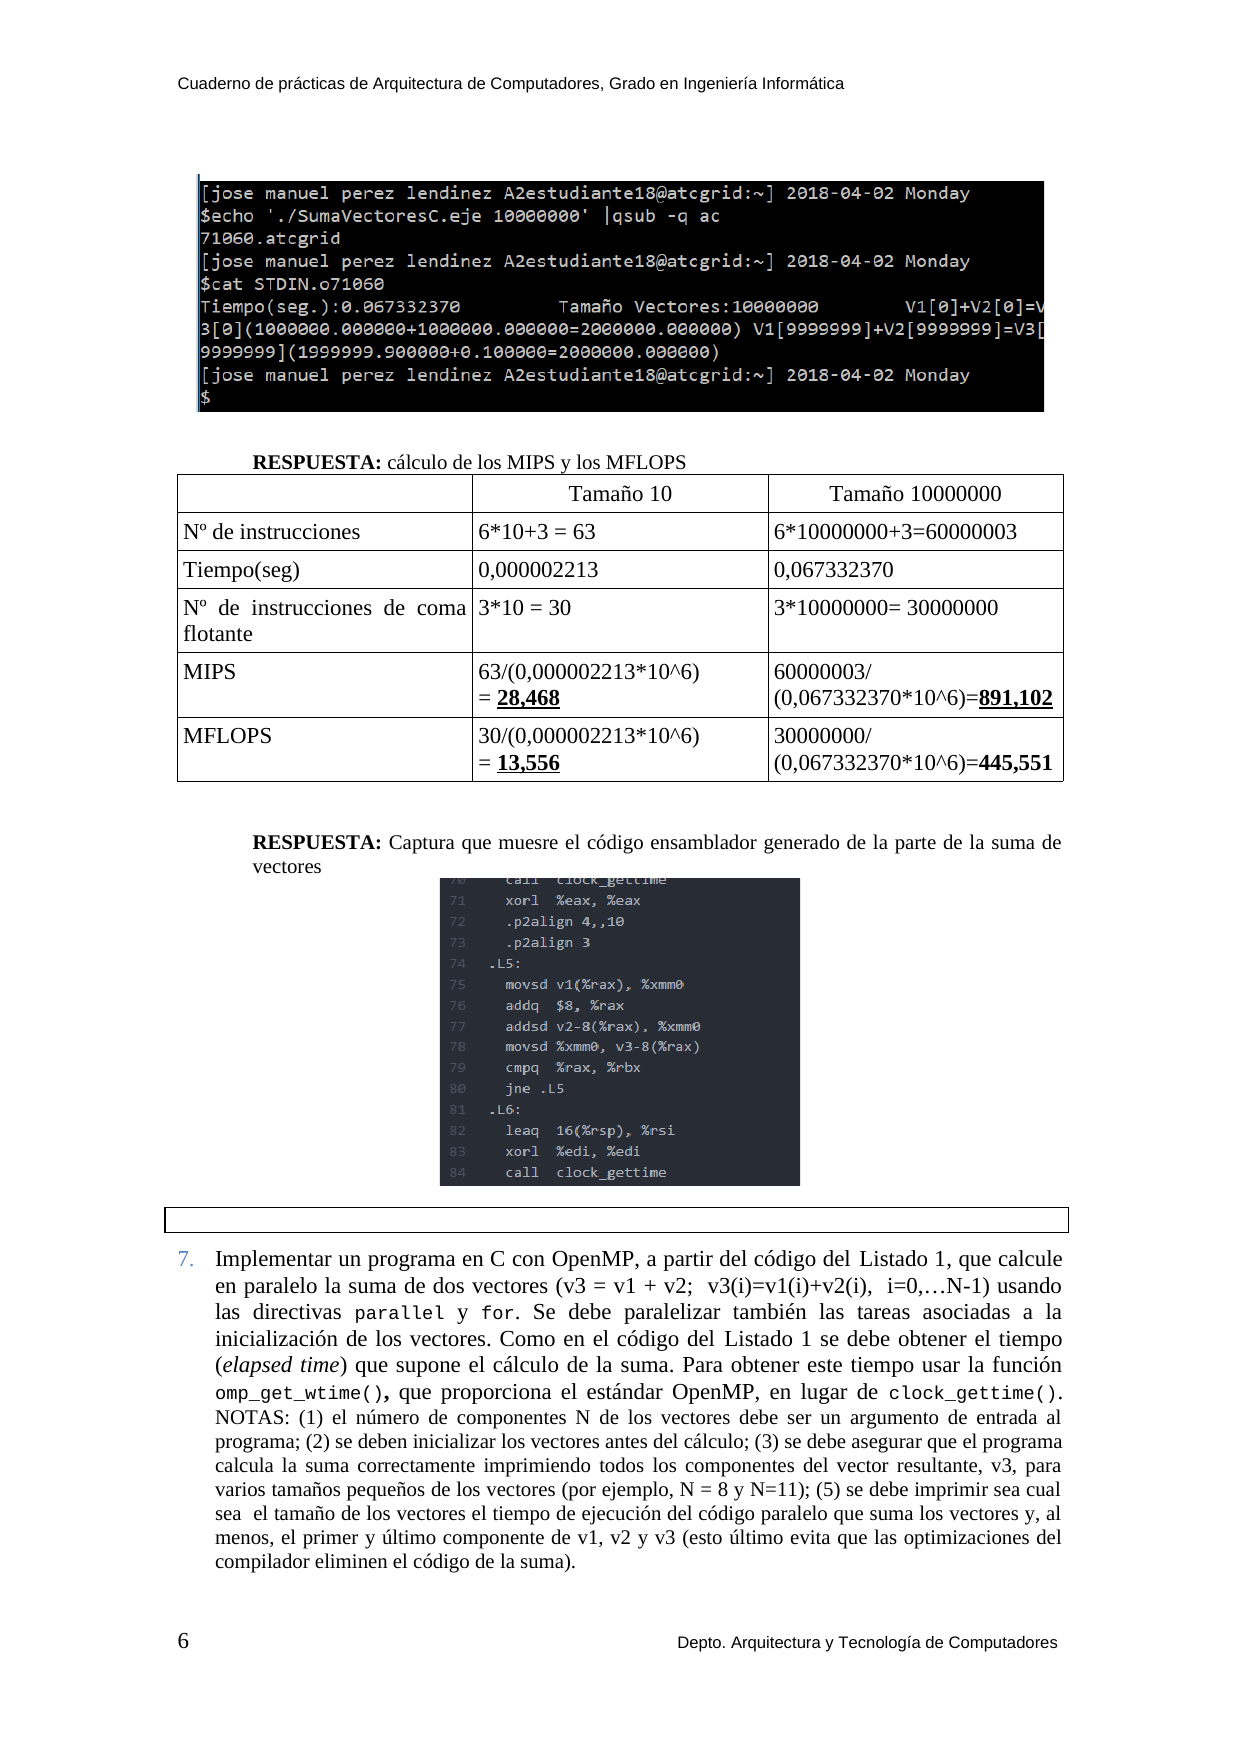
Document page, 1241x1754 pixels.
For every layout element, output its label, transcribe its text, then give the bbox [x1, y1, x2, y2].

picture [439, 878, 801, 1186]
table_header [166, 1208, 1068, 1232]
table_header Tamaño 10 [473, 475, 768, 512]
table_cell 6*10000000+3=60000003 [769, 513, 1063, 550]
table_header Tamaño 10000000 [769, 475, 1063, 512]
table_cell 63/(0,000002213*10^6) = 28,468 [473, 653, 768, 717]
text RESPUESTA: cálculo de los MIPS y los MFLOPS [252, 450, 1063, 474]
table_cell MFLOPS [178, 718, 472, 781]
picture [196, 174, 1045, 412]
table_cell 0,000002213 [473, 551, 768, 588]
table_cell 60000003/(0,067332370*10^6)=891,102 [769, 653, 1063, 717]
table_cell 6*10+3 = 63 [473, 513, 768, 550]
table_cell 3*10000000= 30000000 [769, 589, 1063, 652]
table_cell Nº de instrucciones de coma flotante [178, 589, 472, 652]
table_header [178, 475, 472, 512]
table_cell Tiempo(seg) [178, 551, 472, 588]
table_cell 3*10 = 30 [473, 589, 768, 652]
text RESPUESTA: Captura que muesre el código ensamblador generado de la parte de la suma de vectores [252, 830, 1063, 878]
table_cell 30/(0,000002213*10^6) = 13,556 [473, 718, 768, 781]
table_cell MIPS [178, 653, 472, 717]
table_cell 30000000/(0,067332370*10^6)=445,551 [769, 718, 1063, 781]
table_cell Nº de instrucciones [178, 513, 472, 550]
list Implementar un programa en C con OpenMP, a partir del código del Listado 1, que calcule en paralelo la suma de dos vectores (v3 = v1 + v2; v3(i)=v1(i)+v2(i), i=0,…N-1) usando las directivas parallel y for. Se debe paralelizar también las tareas asociadas a la inicialización de los vectores. Como en el código del Listado 1 se debe obtener el tiempo (elapsed time) que supone el cálculo de la suma. Para obtener este tiempo usar la función omp_get_wtime(), que proporciona el estándar OpenMP, en lugar de clock_gettime(). NOTAS: (1) el número de componentes N de los vectores debe ser un argumento de entrada al programa; (2) se deben inicializar los vectores antes del cálculo; (3) se debe asegurar que el programa calcula la suma correctamente imprimiendo todos los componentes del vector resultante, v3, para varios tamaños pequeños de los vectores (por ejemplo, N = 8 y N=11); (5) se debe imprimir sea cual sea el tamaño de los vectores el tiempo de ejecución del código paralelo que suma los vectores y, al menos, el primer y último componente de v1, v2 y v3 (esto último evita que las optimizaciones del compilador eliminen el código de la suma). [177, 1245, 1063, 1573]
table_cell 0,067332370 [769, 551, 1063, 588]
